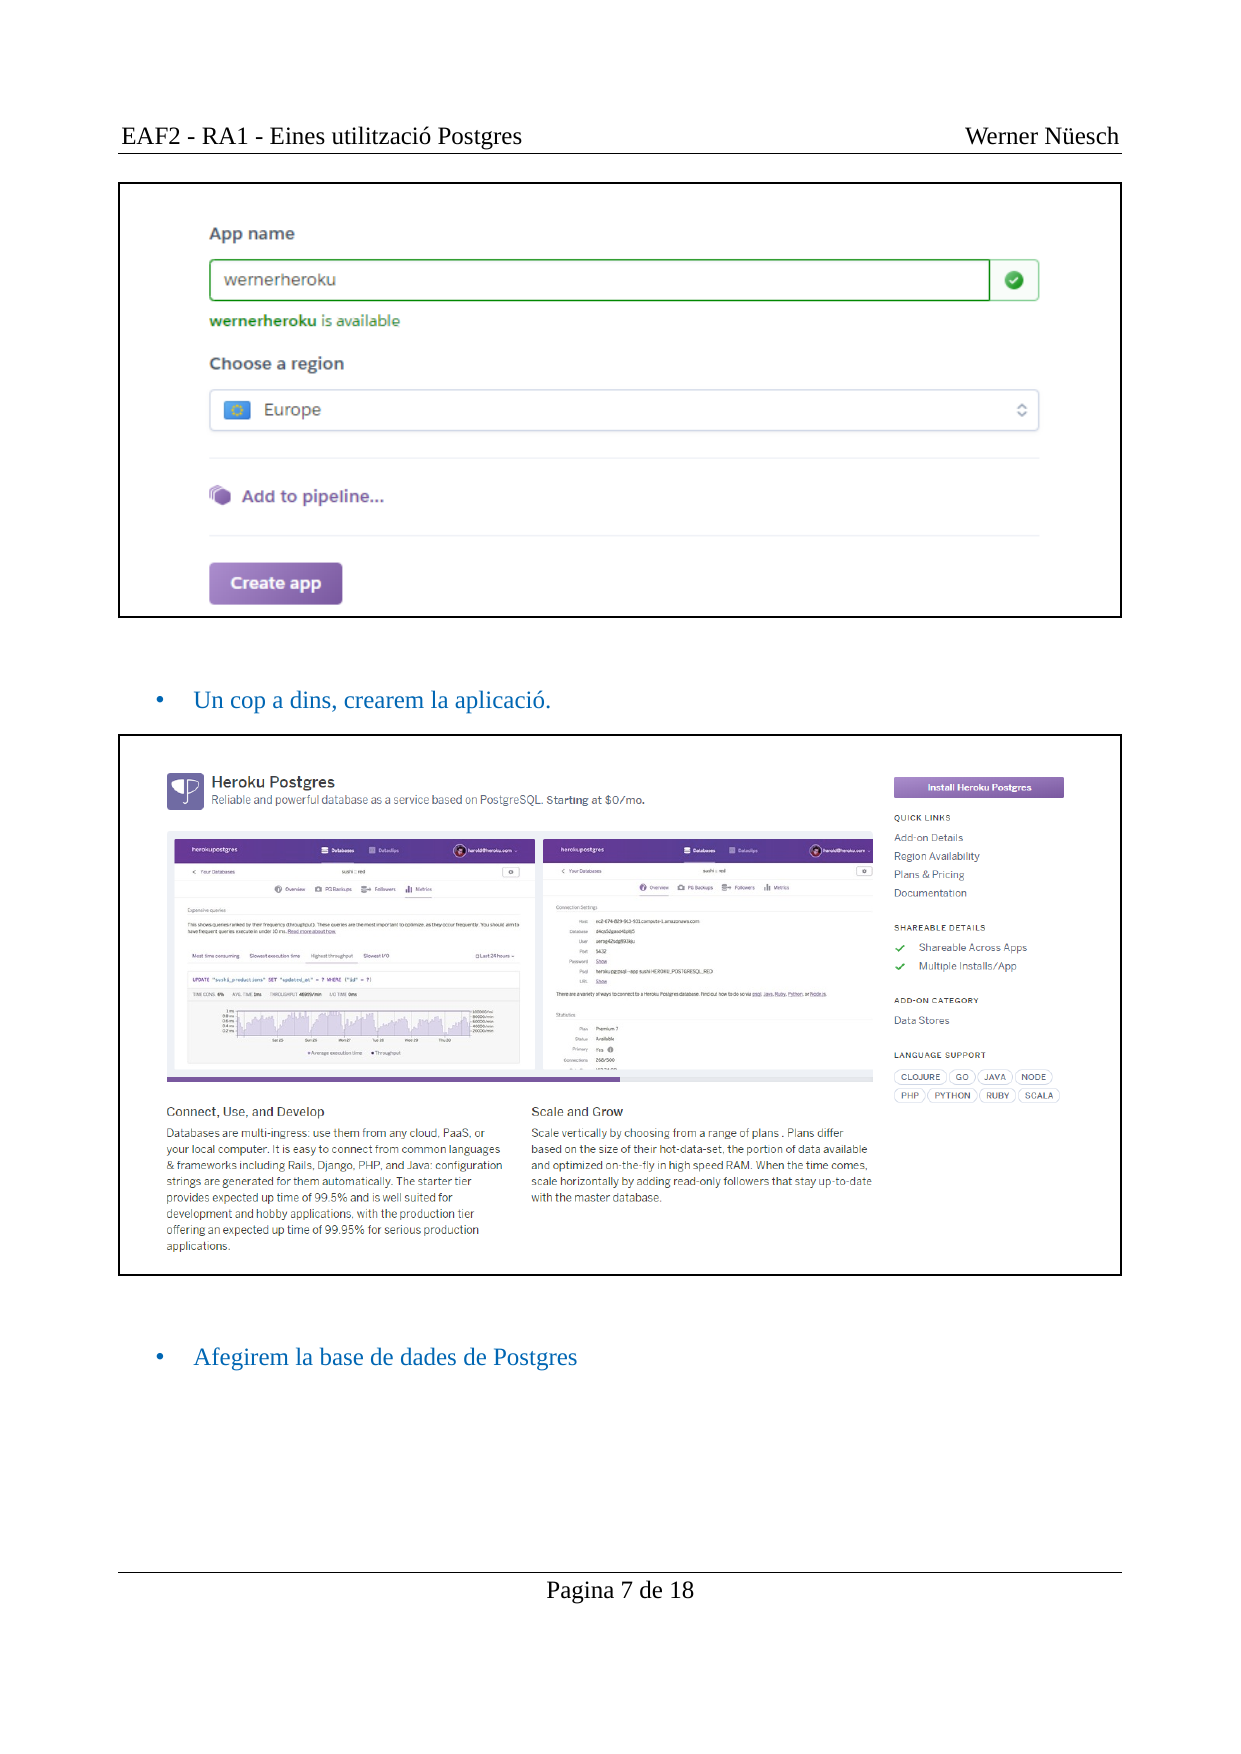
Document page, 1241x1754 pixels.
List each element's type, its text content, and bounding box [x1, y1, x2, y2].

subtitle Afegirem la base de dades de Postgres [156, 1342, 1122, 1371]
picture [123, 187, 1118, 614]
picture [123, 738, 1118, 1271]
subtitle Un cop a dins, crearem la aplicació. [156, 685, 1122, 713]
